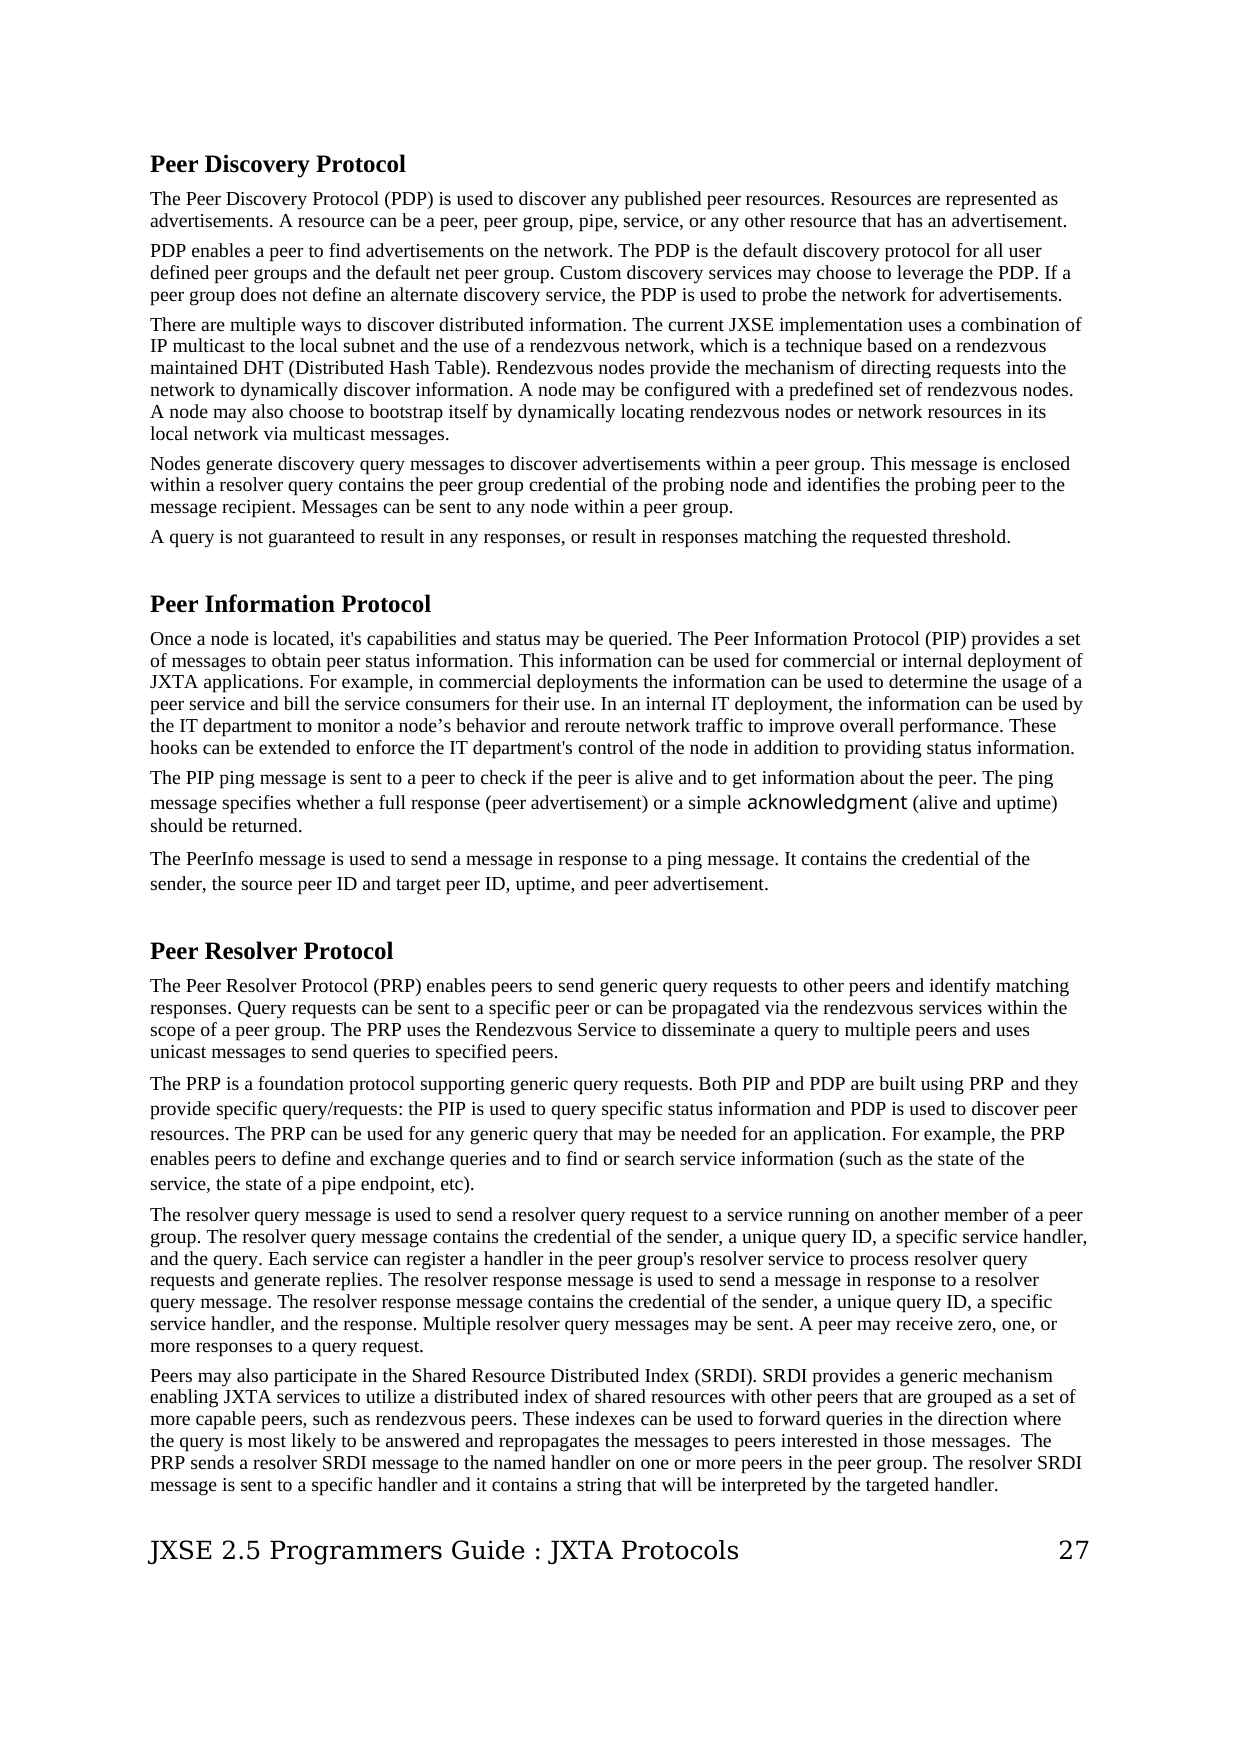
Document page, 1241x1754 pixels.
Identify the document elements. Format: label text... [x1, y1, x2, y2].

text The Peer Resolver Protocol (PRP) enables peers to send generic query requests to other peers and identify matching responses. Query requests can be sent to a specific peer or can be propagated via the rendezvous services within the scope of a peer group. The PRP uses the Rendezvous Service to disseminate a query to multiple peers and uses unicast messages to send queries to specified peers. [150, 975, 1090, 1062]
text Peer Resolver Protocol [150, 937, 1090, 965]
text PDP enables a peer to find advertisements on the network. The PDP is the default discovery protocol for all user defined peer groups and the default net peer group. Custom discovery services may choose to leverage the PDP. If a peer group does not define an alternate discovery service, the PDP is used to probe the network for advertisements. [150, 240, 1090, 305]
text The resolver query message is used to send a resolver query request to a service running on another member of a peer group. The resolver query message contains the credential of the sender, a unique query ID, a specific service handler, and the query. Each service can register a handler in the peer group's resolver service to process resolver query requests and generate replies. The resolver response message is used to send a message in response to a resolver query message. The resolver response message contains the credential of the sender, a unique query ID, a specific service handler, and the response. Multiple resolver query messages may be sent. A peer may receive zero, one, or more responses to a query request. [150, 1204, 1090, 1356]
text Once a node is located, it's capabilities and status may be queried. The Peer Information Protocol (PIP) provides a set of messages to obtain peer status information. This information can be used for commercial or internal deployment of JXTA applications. For example, in commercial deployments the information can be used to determine the usage of a peer service and bill the service consumers for their use. In an internal IT deployment, the information can be used by the IT department to monitor a node’s behavior and reroute network traffic to improve overall performance. These hooks can be extended to enforce the IT department's control of the node in addition to providing status information. [150, 628, 1090, 758]
text A query is not guaranteed to result in any responses, or result in responses matching the requested threshold. [150, 526, 1090, 548]
text Nodes generate discovery query messages to discover advertisements within a peer group. This message is enclosed within a resolver query contains the peer group credential of the probing node and identifies the probing peer to the message recipient. Messages can be sent to any node within a peer group. [150, 453, 1090, 518]
text The PIP ping message is sent to a peer to check if the peer is alive and to get information about the peer. The ping message specifies whether a full response (peer advertisement) or a simple acknowledgment (alive and uptime) should be returned. [150, 767, 1090, 837]
text The PRP is a foundation protocol supporting generic query requests. Both PIP and PDP are built using PRP and they provide specific query/requests: the PIP is used to query specific status information and PDP is used to discover peer resources. The PRP can be used for any generic query that may be needed for an application. For example, the PRP enables peers to define and exchange queries and to find or search service information (such as the state of the service, the state of a pipe endpoint, etc). [150, 1071, 1090, 1196]
text Peer Discovery Protocol [150, 150, 1090, 178]
text Peers may also participate in the Shared Resource Distributed Index (SRDI). SRDI provides a generic mechanism enabling JXTA services to utilize a distributed index of shared resources with other peers that are grouped as a set of more capable peers, such as rendezvous peers. These indexes can be used to forward queries in the direction where the query is most likely to be answered and repropagates the messages to peers interested in those messages. The PRP sends a resolver SRDI message to the named handler on one or more peers in the peer group. The resolver SRDI message is sent to a specific handler and it contains a string that will be interpreted by the targeted handler. [150, 1365, 1090, 1495]
text The PeerInfo message is used to send a message in response to a ping message. It contains the credential of the sender, the source peer ID and target peer ID, uptime, and peer advertisement. [150, 845, 1090, 895]
text There are multiple ways to discover distributed information. The current JXSE implementation uses a combination of IP multicast to the local subnet and the use of a rendezvous network, which is a technique based on a rendezvous maintained DHT (Distributed Hash Table). Rendezvous nodes provide the mechanism of directing requests into the network to dynamically discover information. A node may be configured with a predefined set of rendezvous nodes. A node may also choose to bootstrap itself by dynamically locating rendezvous nodes or network resources in its local network via multicast messages. [150, 314, 1090, 444]
text Peer Information Protocol [150, 590, 1090, 617]
text The Peer Discovery Protocol (PDP) is used to discover any published peer resources. Resources are represented as advertisements. A resource can be a peer, peer group, pipe, service, or any other resource that has an advertisement. [150, 188, 1090, 232]
